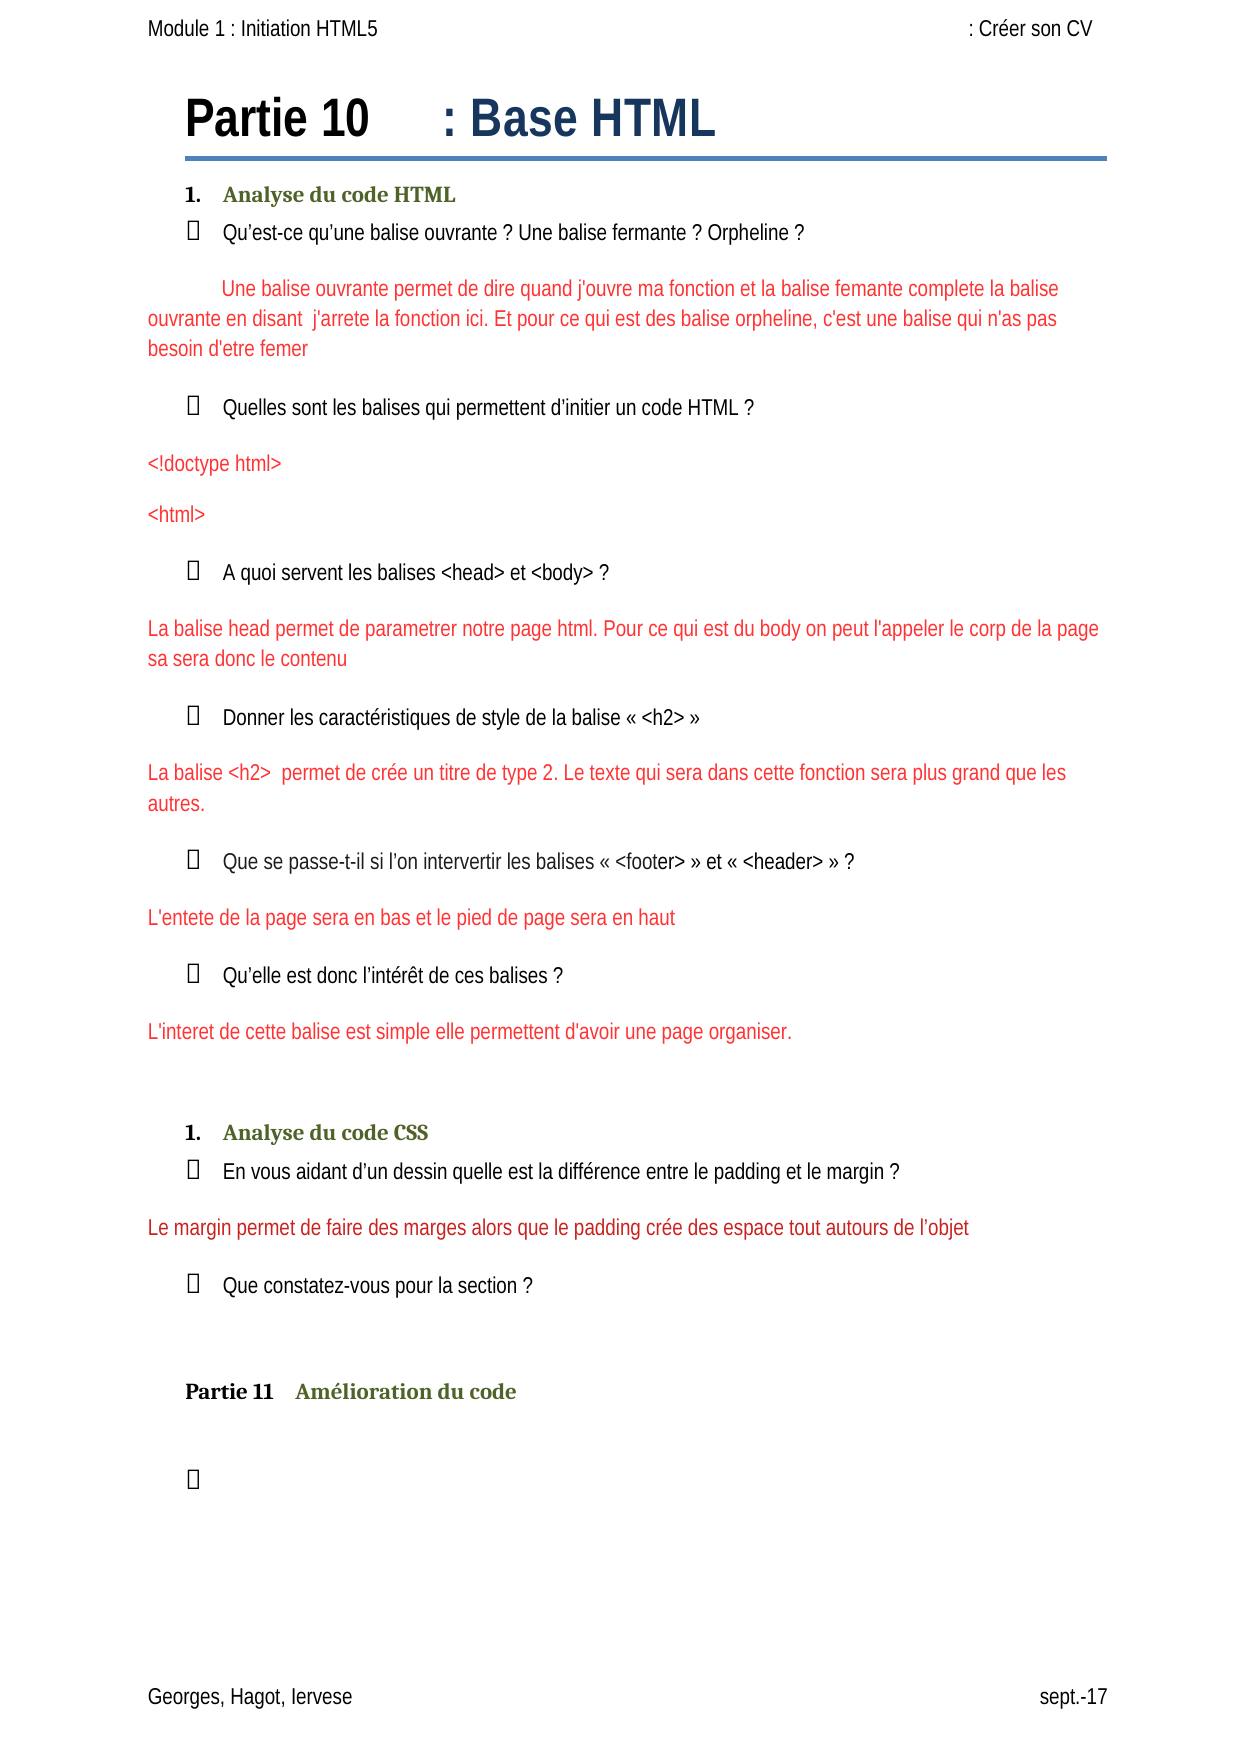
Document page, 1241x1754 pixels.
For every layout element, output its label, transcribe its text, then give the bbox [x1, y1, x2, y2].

list Quelles sont les balises qui permettent d’initier un code HTML ? [185, 386, 1107, 423]
text Le margin permet de faire des marges alors que le padding crée des espace tout autours de l’objet [148, 1214, 1107, 1240]
list Que se passe-t-il si l’on intervertir les balises « <footer> » et « <header> » ? [185, 841, 1107, 877]
list Donner les caractéristiques de style de la balise « <h2> » [185, 696, 1107, 733]
list Que constatez-vous pour la section ? [185, 1265, 1107, 1302]
subtitle Amélioration du code [185, 1379, 1107, 1405]
list Qu’elle est donc l’intérêt de ces balises ? [185, 955, 1107, 992]
list En vous aidant d’un dessin quelle est la différence entre le padding et le margin ? [185, 1150, 1107, 1187]
list A quoi servent les balises <head> et <body> ? [185, 552, 1107, 588]
subtitle Analyse du code HTML [185, 181, 1107, 208]
text L'interet de cette balise est simple elle permettent d'avoir une page organiser. [148, 1018, 1107, 1044]
text La balise <h2> permet de crée un titre de type 2. Le texte qui sera dans cette fonction sera plus grand que les autres. [148, 759, 1107, 816]
subtitle Analyse du code CSS [185, 1120, 1107, 1147]
text La balise head permet de parametrer notre page html. Pour ce qui est du body on peut l'appeler le corp de la page sa sera donc le contenu [148, 615, 1107, 671]
subtitle : Base HTML [185, 85, 1107, 156]
text Une balise ouvrante permet de dire quand j'ouvre ma fonction et la balise femante complete la balise ouvrante en disant j'arrete la fonction ici. Et pour ce qui est des balise orpheline, c'est une balise qui n'as pas besoin d'etre femer [148, 275, 1107, 362]
list Qu’est-ce qu’une balise ouvrante ? Une balise fermante ? Orpheline ? [185, 212, 1107, 248]
text <html> [148, 501, 1107, 527]
text <!doctype html> [148, 449, 1107, 476]
text L'entete de la page sera en bas et le pied de page sera en haut [148, 904, 1107, 930]
